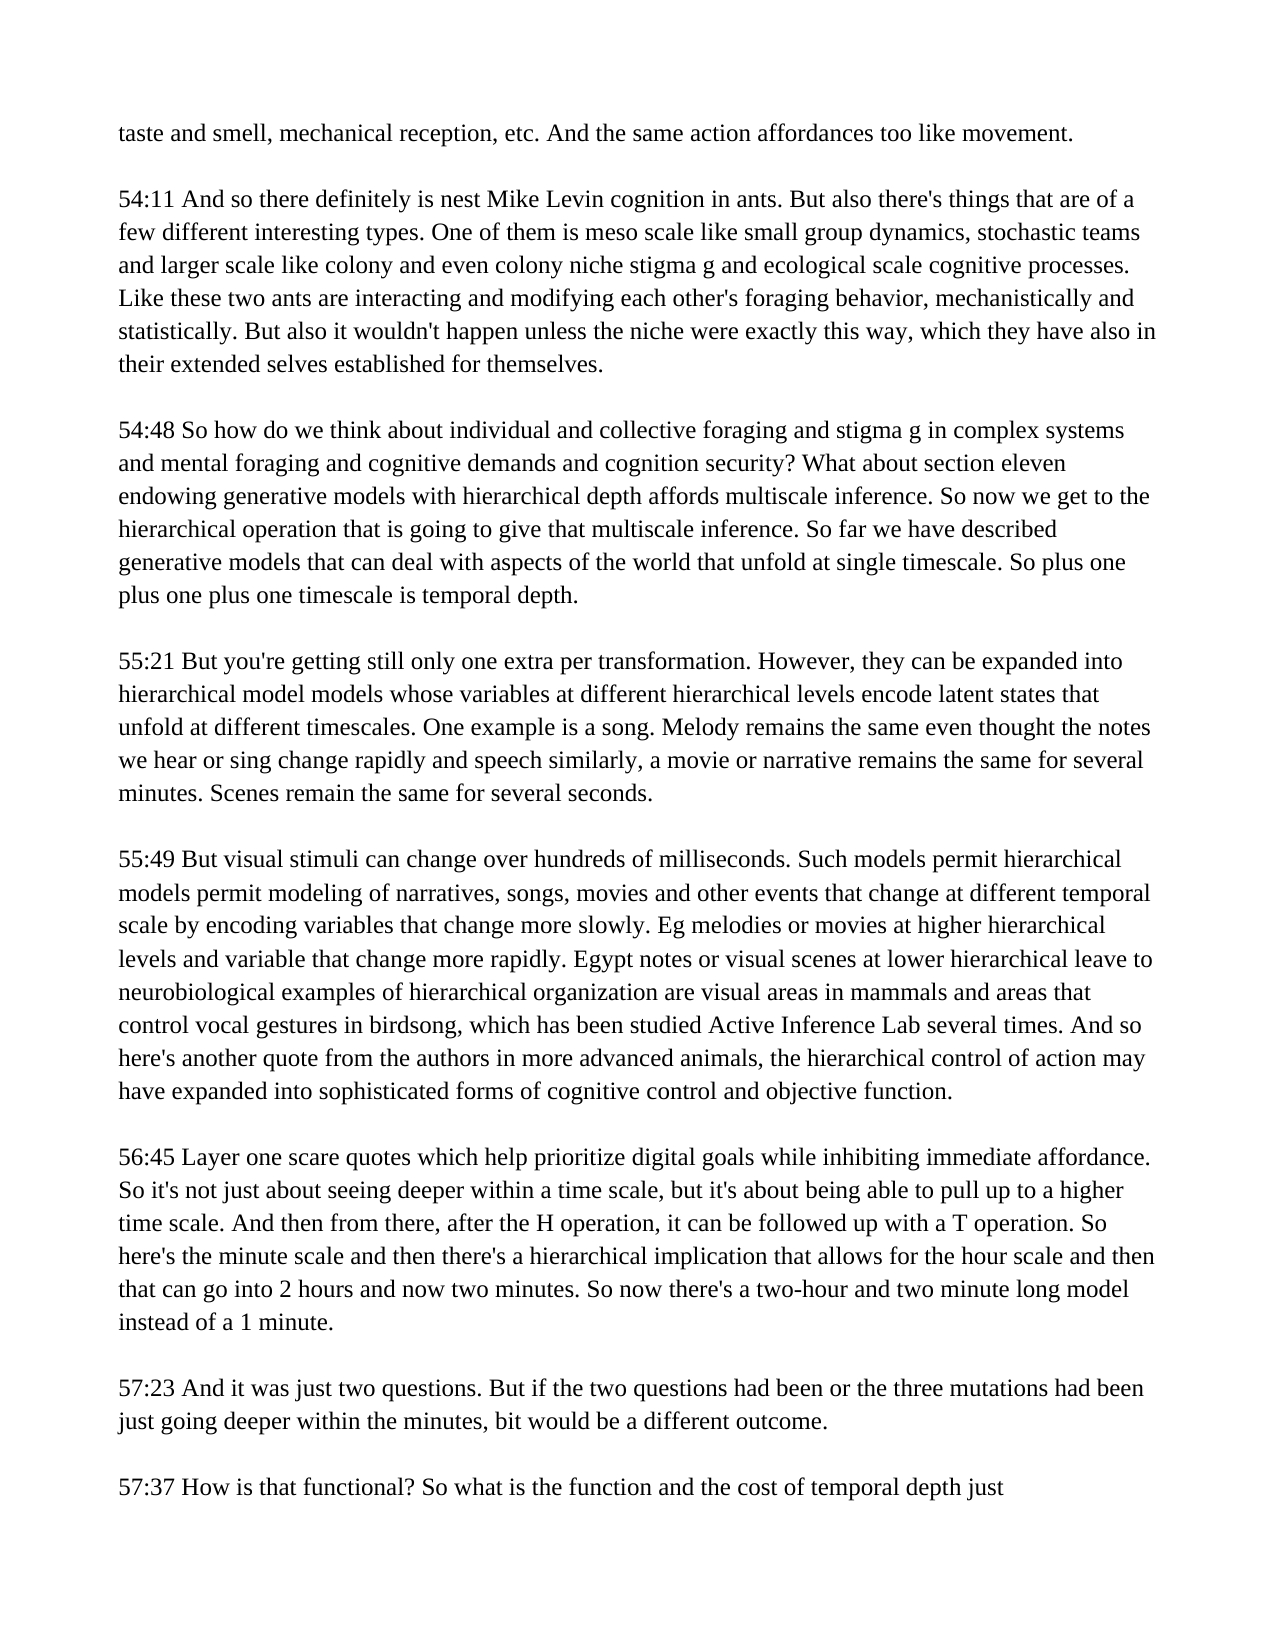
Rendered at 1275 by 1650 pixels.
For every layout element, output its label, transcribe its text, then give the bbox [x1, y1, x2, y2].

text taste and smell, mechanical reception, etc. And the same action affordances too like movement. 54:11 And so there definitely is nest Mike Levin cognition in ants. But also there's things that are of a few different interesting types. One of them is meso scale like small group dynamics, stochastic teams and larger scale like colony and even colony niche stigma g and ecological scale cognitive processes. Like these two ants are interacting and modifying each other's foraging behavior, mechanistically and statistically. But also it wouldn't happen unless the niche were exactly this way, which they have also in their extended selves established for themselves. 54:48 So how do we think about individual and collective foraging and stigma g in complex systems and mental foraging and cognitive demands and cognition security? What about section eleven endowing generative models with hierarchical depth affords multiscale inference. So now we get to the hierarchical operation that is going to give that multiscale inference. So far we have described generative models that can deal with aspects of the world that unfold at single timescale. So plus one plus one plus one timescale is temporal depth. 55:21 But you're getting still only one extra per transformation. However, they can be expanded into hierarchical model models whose variables at different hierarchical levels encode latent states that unfold at different timescales. One example is a song. Melody remains the same even thought the notes we hear or sing change rapidly and speech similarly, a movie or narrative remains the same for several minutes. Scenes remain the same for several seconds. 55:49 But visual stimuli can change over hundreds of milliseconds. Such models permit hierarchical models permit modeling of narratives, songs, movies and other events that change at different temporal scale by encoding variables that change more slowly. Eg melodies or movies at higher hierarchical levels and variable that change more rapidly. Egypt notes or visual scenes at lower hierarchical leave to neurobiological examples of hierarchical organization are visual areas in mammals and areas that control vocal gestures in birdsong, which has been studied Active Inference Lab several times. And so here's another quote from the authors in more advanced animals, the hierarchical control of action may have expanded into sophisticated forms of cognitive control and objective function. 56:45 Layer one scare quotes which help prioritize digital goals while inhibiting immediate affordance. So it's not just about seeing deeper within a time scale, but it's about being able to pull up to a higher time scale. And then from there, after the H operation, it can be followed up with a T operation. So here's the minute scale and then there's a hierarchical implication that allows for the hour scale and then that can go into 2 hours and now two minutes. So now there's a two-hour and two minute long model instead of a 1 minute. 57:23 And it was just two questions. But if the two questions had been or the three mutations had been just going deeper within the minutes, bit would be a different outcome. 57:37 How is that functional? So what is the function and the cost of temporal depth just [118, 118, 1157, 1501]
